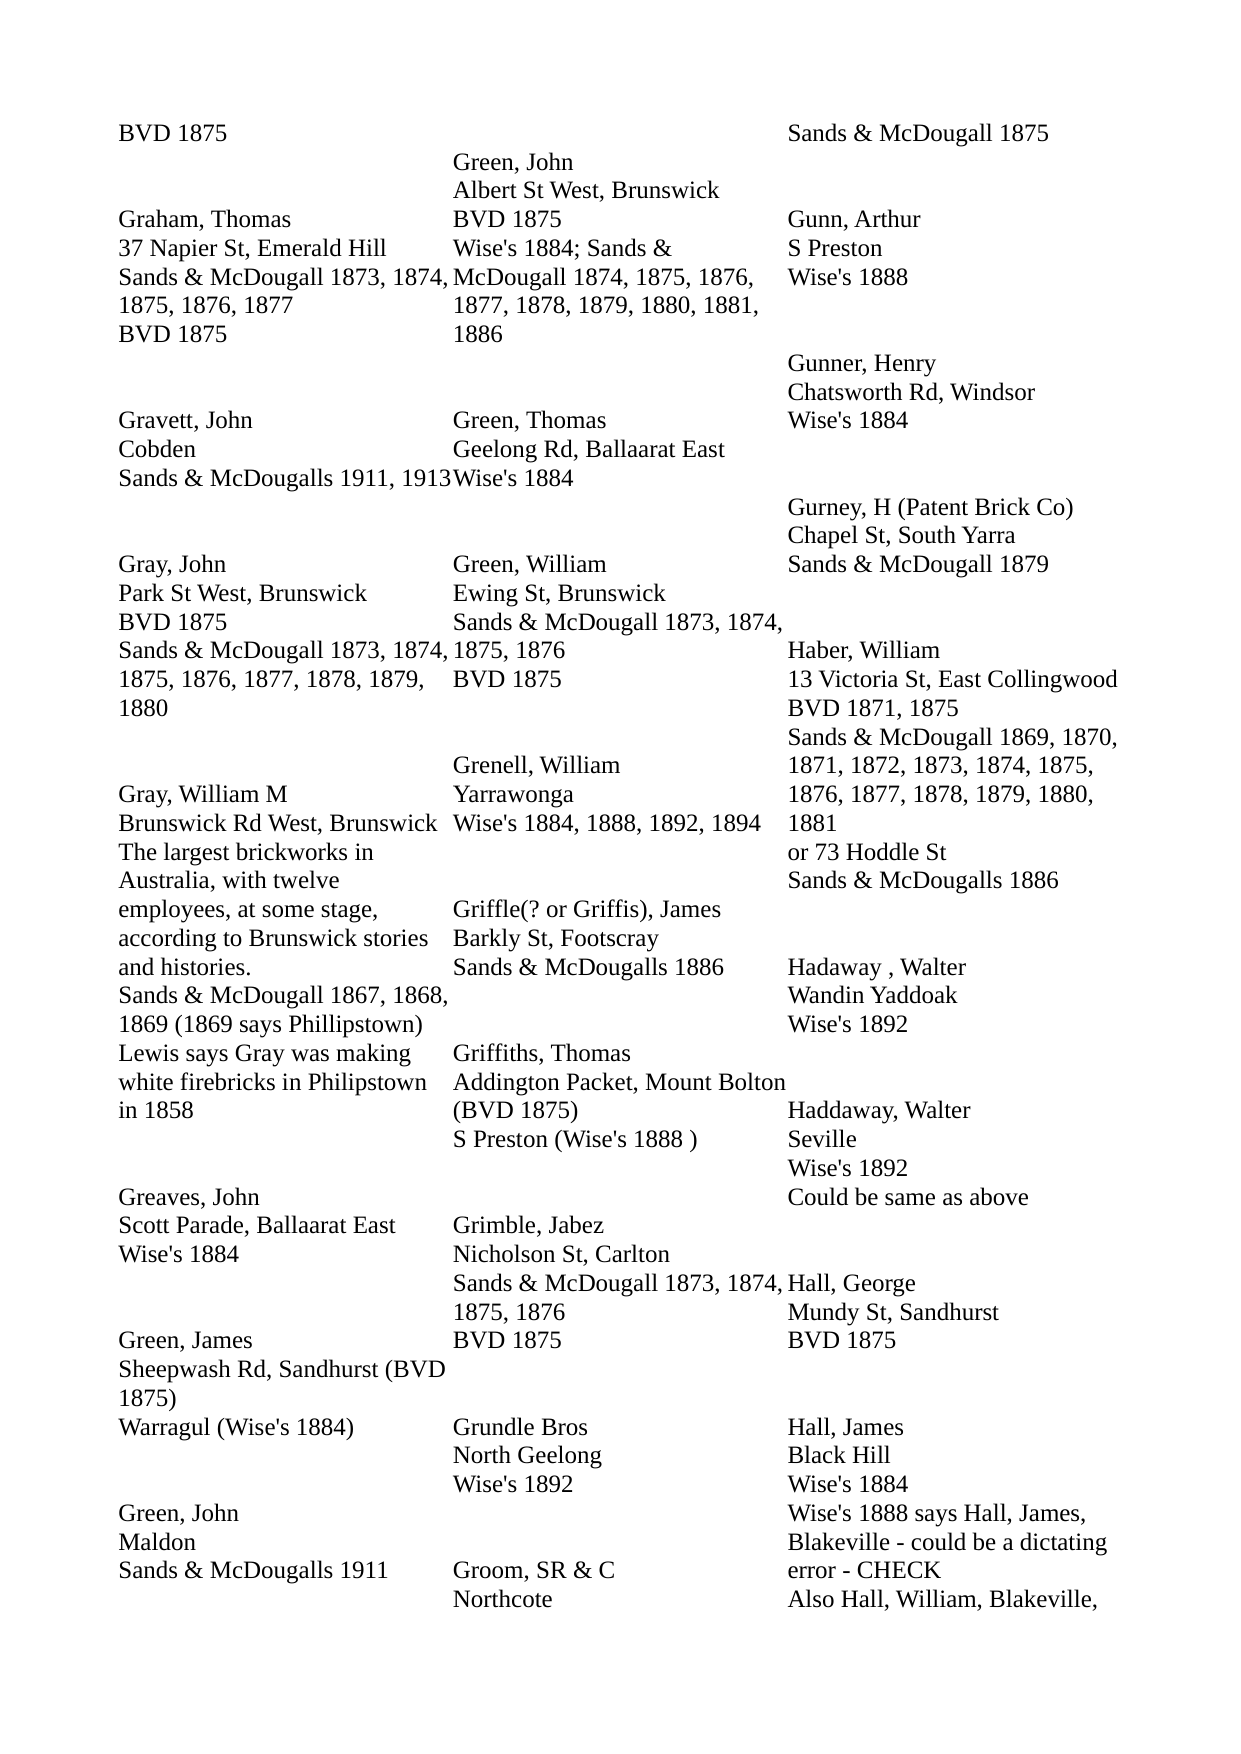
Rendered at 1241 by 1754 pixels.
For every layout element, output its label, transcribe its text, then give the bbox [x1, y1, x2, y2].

text Wise's 1888 says Hall, James, Blakeville - could be a dictating error - CHECK [787, 1498, 1122, 1584]
text 37 Napier St, Emerald Hill [118, 233, 453, 262]
text Sands & McDougalls 1911, 1913 [118, 463, 453, 492]
text or 73 Hoddle St [787, 837, 1122, 866]
text Mundy St, Sandhurst [787, 1297, 1122, 1326]
text BVD 1875 [118, 607, 453, 636]
text Sheepwash Rd, Sandhurst (BVD 1875) [118, 1354, 453, 1412]
text Grundle Bros [453, 1412, 787, 1441]
text North Geelong [453, 1441, 787, 1469]
text Black Hill [787, 1441, 1122, 1469]
text Sands & McDougall 1869, 1870, 1871, 1872, 1873, 1874, 1875, 1876, 1877, 1878, 1879, 1880, 1881 [787, 722, 1122, 837]
text Ewing St, Brunswick [453, 578, 787, 607]
text Yarrawonga [453, 779, 787, 808]
text Lewis says Gray was making white firebricks in Philipstown in 1858 [118, 1038, 453, 1124]
text Albert St West, Brunswick [453, 176, 787, 204]
text Green, Thomas [453, 406, 787, 434]
text Addington Packet, Mount Bolton (BVD 1875) [453, 1067, 787, 1124]
text BVD 1875 [118, 319, 453, 348]
text Wise's 1884; Sands & McDougall 1874, 1875, 1876, 1877, 1878, 1879, 1880, 1881, 1886 [453, 233, 787, 348]
text Sands & McDougall 1879 [787, 549, 1122, 578]
text Sands & McDougall 1873, 1874, 1875, 1876 [453, 607, 787, 664]
text Green, William [453, 549, 787, 578]
text Gurney, H (Patent Brick Co) [787, 492, 1122, 521]
text Sands & McDougall 1875 [787, 118, 1122, 147]
text Chapel St, South Yarra [787, 521, 1122, 549]
text The largest brickworks in Australia, with twelve employees, at some stage, according to Brunswick stories and histories. [118, 837, 453, 981]
text Sands & McDougalls 1886 [787, 866, 1122, 894]
text Could be same as above [787, 1182, 1122, 1211]
text BVD 1875 [453, 204, 787, 233]
text Graham, Thomas [118, 204, 453, 233]
text Hall, George [787, 1268, 1122, 1297]
text Wise's 1888 [787, 262, 1122, 291]
text Sands & McDougall 1873, 1874, 1875, 1876, 1877 [118, 262, 453, 319]
text Wise's 1892 [787, 1009, 1122, 1038]
text Griffiths, Thomas [453, 1038, 787, 1067]
text Also Hall, William, Blakeville, [787, 1584, 1122, 1613]
text Sands & McDougalls 1911 [118, 1556, 453, 1584]
text Brunswick Rd West, Brunswick [118, 808, 453, 837]
text Wise's 1884 [453, 463, 787, 492]
text Sands & McDougall 1873, 1874, 1875, 1876 [453, 1268, 787, 1326]
text 13 Victoria St, East Collingwood [787, 664, 1122, 693]
text Sands & McDougalls 1886 [453, 952, 787, 981]
text Haber, William [787, 636, 1122, 664]
text BVD 1875 [453, 1326, 787, 1354]
text BVD 1875 [453, 664, 787, 693]
text Gray, John [118, 549, 453, 578]
text Grimble, Jabez [453, 1211, 787, 1239]
text S Preston (Wise's 1888 ) [453, 1124, 787, 1153]
text BVD 1871, 1875 [787, 693, 1122, 722]
text Scott Parade, Ballaarat East [118, 1211, 453, 1239]
text S Preston [787, 233, 1122, 262]
text Grenell, William [453, 751, 787, 779]
text Sands & McDougall 1873, 1874, 1875, 1876, 1877, 1878, 1879, 1880 [118, 636, 453, 722]
text Gunner, Henry [787, 348, 1122, 377]
text Griffle(? or Griffis), James [453, 894, 787, 923]
text Wise's 1892 [453, 1469, 787, 1498]
text Greaves, John [118, 1182, 453, 1211]
text Gunn, Arthur [787, 204, 1122, 233]
text Chatsworth Rd, Windsor [787, 377, 1122, 406]
text Gray, William M [118, 779, 453, 808]
text Gravett, John [118, 406, 453, 434]
text Hall, James [787, 1412, 1122, 1441]
text Haddaway, Walter [787, 1096, 1122, 1124]
text BVD 1875 [787, 1326, 1122, 1354]
text BVD 1875 [118, 118, 453, 147]
text Green, John [453, 147, 787, 176]
text Barkly St, Footscray [453, 923, 787, 952]
text Green, James [118, 1326, 453, 1354]
text Warragul (Wise's 1884) [118, 1412, 453, 1441]
text Maldon [118, 1527, 453, 1556]
text Wise's 1884 [787, 1469, 1122, 1498]
text Wise's 1884, 1888, 1892, 1894 [453, 808, 787, 837]
text Seville [787, 1124, 1122, 1153]
text Wandin Yaddoak [787, 981, 1122, 1009]
text Park St West, Brunswick [118, 578, 453, 607]
text Geelong Rd, Ballaarat East [453, 434, 787, 463]
text Nicholson St, Carlton [453, 1239, 787, 1268]
text Wise's 1884 [118, 1239, 453, 1268]
text Wise's 1892 [787, 1153, 1122, 1182]
text Cobden [118, 434, 453, 463]
text Green, John [118, 1498, 453, 1527]
text Groom, SR & C [453, 1556, 787, 1584]
text Hadaway , Walter [787, 952, 1122, 981]
text Sands & McDougall 1867, 1868, 1869 (1869 says Phillipstown) [118, 981, 453, 1038]
text Northcote [453, 1584, 787, 1613]
text Wise's 1884 [787, 406, 1122, 434]
